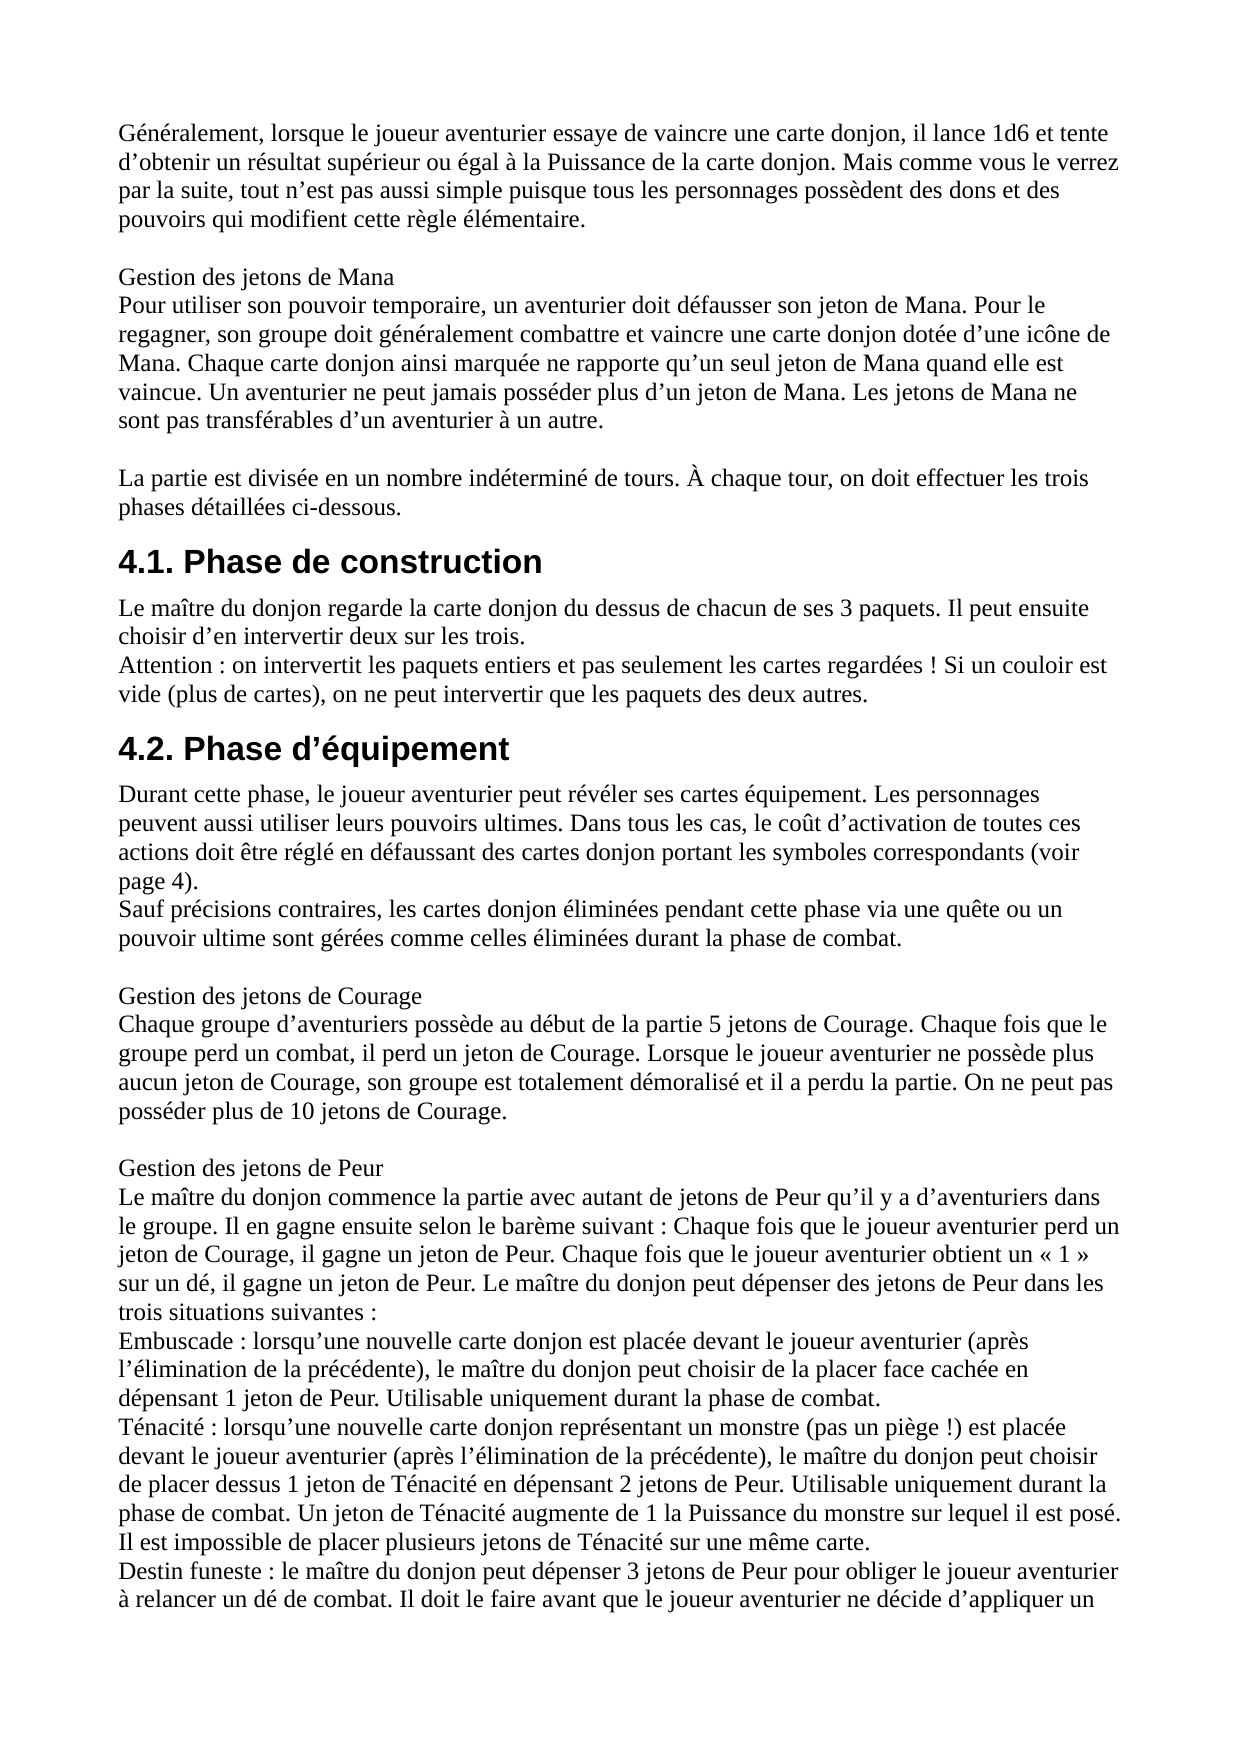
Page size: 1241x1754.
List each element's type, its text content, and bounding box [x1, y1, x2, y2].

text Chaque groupe d’aventuriers possède au début de la partie 5 jetons de Courage. Chaque fois que le groupe perd un combat, il perd un jeton de Courage. Lorsque le joueur aventurier ne possède plus aucun jeton de Courage, son groupe est totalement démoralisé et il a perdu la partie. On ne peut pas posséder plus de 10 jetons de Courage. [118, 1009, 1122, 1124]
text Embuscade : lorsqu’une nouvelle carte donjon est placée devant le joueur aventurier (après l’élimination de la précédente), le maître du donjon peut choisir de la placer face cachée en dépensant 1 jeton de Peur. Utilisable uniquement durant la phase de combat. [118, 1326, 1122, 1412]
text Sauf précisions contraires, les cartes donjon éliminées pendant cette phase via une quête ou un pouvoir ultime sont gérées comme celles éliminées durant la phase de combat. [118, 894, 1122, 952]
text Gestion des jetons de Peur [118, 1153, 1122, 1182]
text Durant cette phase, le joueur aventurier peut révéler ses cartes équipement. Les personnages peuvent aussi utiliser leurs pouvoirs ultimes. Dans tous les cas, le coût d’activation de toutes ces actions doit être réglé en défaussant des cartes donjon portant les symboles correspondants (voir page 4). [118, 779, 1122, 894]
text Attention : on intervertit les paquets entiers et pas seulement les cartes regardées ! Si un couloir est vide (plus de cartes), on ne peut intervertir que les paquets des deux autres. [118, 650, 1122, 708]
subtitle 4.1. Phase de construction [118, 541, 1122, 580]
subtitle 4.2. Phase d’équipement [118, 728, 1122, 767]
text Généralement, lorsque le joueur aventurier essaye de vaincre une carte donjon, il lance 1d6 et tente d’obtenir un résultat supérieur ou égal à la Puissance de la carte donjon. Mais comme vous le verrez par la suite, tout n’est pas aussi simple puisque tous les personnages possèdent des dons et des pouvoirs qui modifient cette règle élémentaire. [118, 118, 1122, 233]
text Destin funeste : le maître du donjon peut dépenser 3 jetons de Peur pour obliger le joueur aventurier à relancer un dé de combat. Il doit le faire avant que le joueur aventurier ne décide d’appliquer un [118, 1556, 1122, 1613]
text Gestion des jetons de Courage [118, 981, 1122, 1009]
text Ténacité : lorsqu’une nouvelle carte donjon représentant un monstre (pas un piège !) est placée devant le joueur aventurier (après l’élimination de la précédente), le maître du donjon peut choisir de placer dessus 1 jeton de Ténacité en dépensant 2 jetons de Peur. Utilisable uniquement durant la phase de combat. Un jeton de Ténacité augmente de 1 la Puissance du monstre sur lequel il est posé. Il est impossible de placer plusieurs jetons de Ténacité sur une même carte. [118, 1412, 1122, 1556]
text Le maître du donjon commence la partie avec autant de jetons de Peur qu’il y a d’aventuriers dans le groupe. Il en gagne ensuite selon le barème suivant : Chaque fois que le joueur aventurier perd un jeton de Courage, il gagne un jeton de Peur. Chaque fois que le joueur aventurier obtient un « 1 » sur un dé, il gagne un jeton de Peur. Le maître du donjon peut dépenser des jetons de Peur dans les trois situations suivantes : [118, 1182, 1122, 1326]
text Pour utiliser son pouvoir temporaire, un aventurier doit défausser son jeton de Mana. Pour le regagner, son groupe doit généralement combattre et vaincre une carte donjon dotée d’une icône de Mana. Chaque carte donjon ainsi marquée ne rapporte qu’un seul jeton de Mana quand elle est vaincue. Un aventurier ne peut jamais posséder plus d’un jeton de Mana. Les jetons de Mana ne sont pas transférables d’un aventurier à un autre. [118, 291, 1122, 434]
text Gestion des jetons de Mana [118, 262, 1122, 291]
text Le maître du donjon regarde la carte donjon du dessus de chacun de ses 3 paquets. Il peut ensuite choisir d’en intervertir deux sur les trois. [118, 593, 1122, 650]
text La partie est divisée en un nombre indéterminé de tours. À chaque tour, on doit effectuer les trois phases détaillées ci-dessous. [118, 463, 1122, 521]
